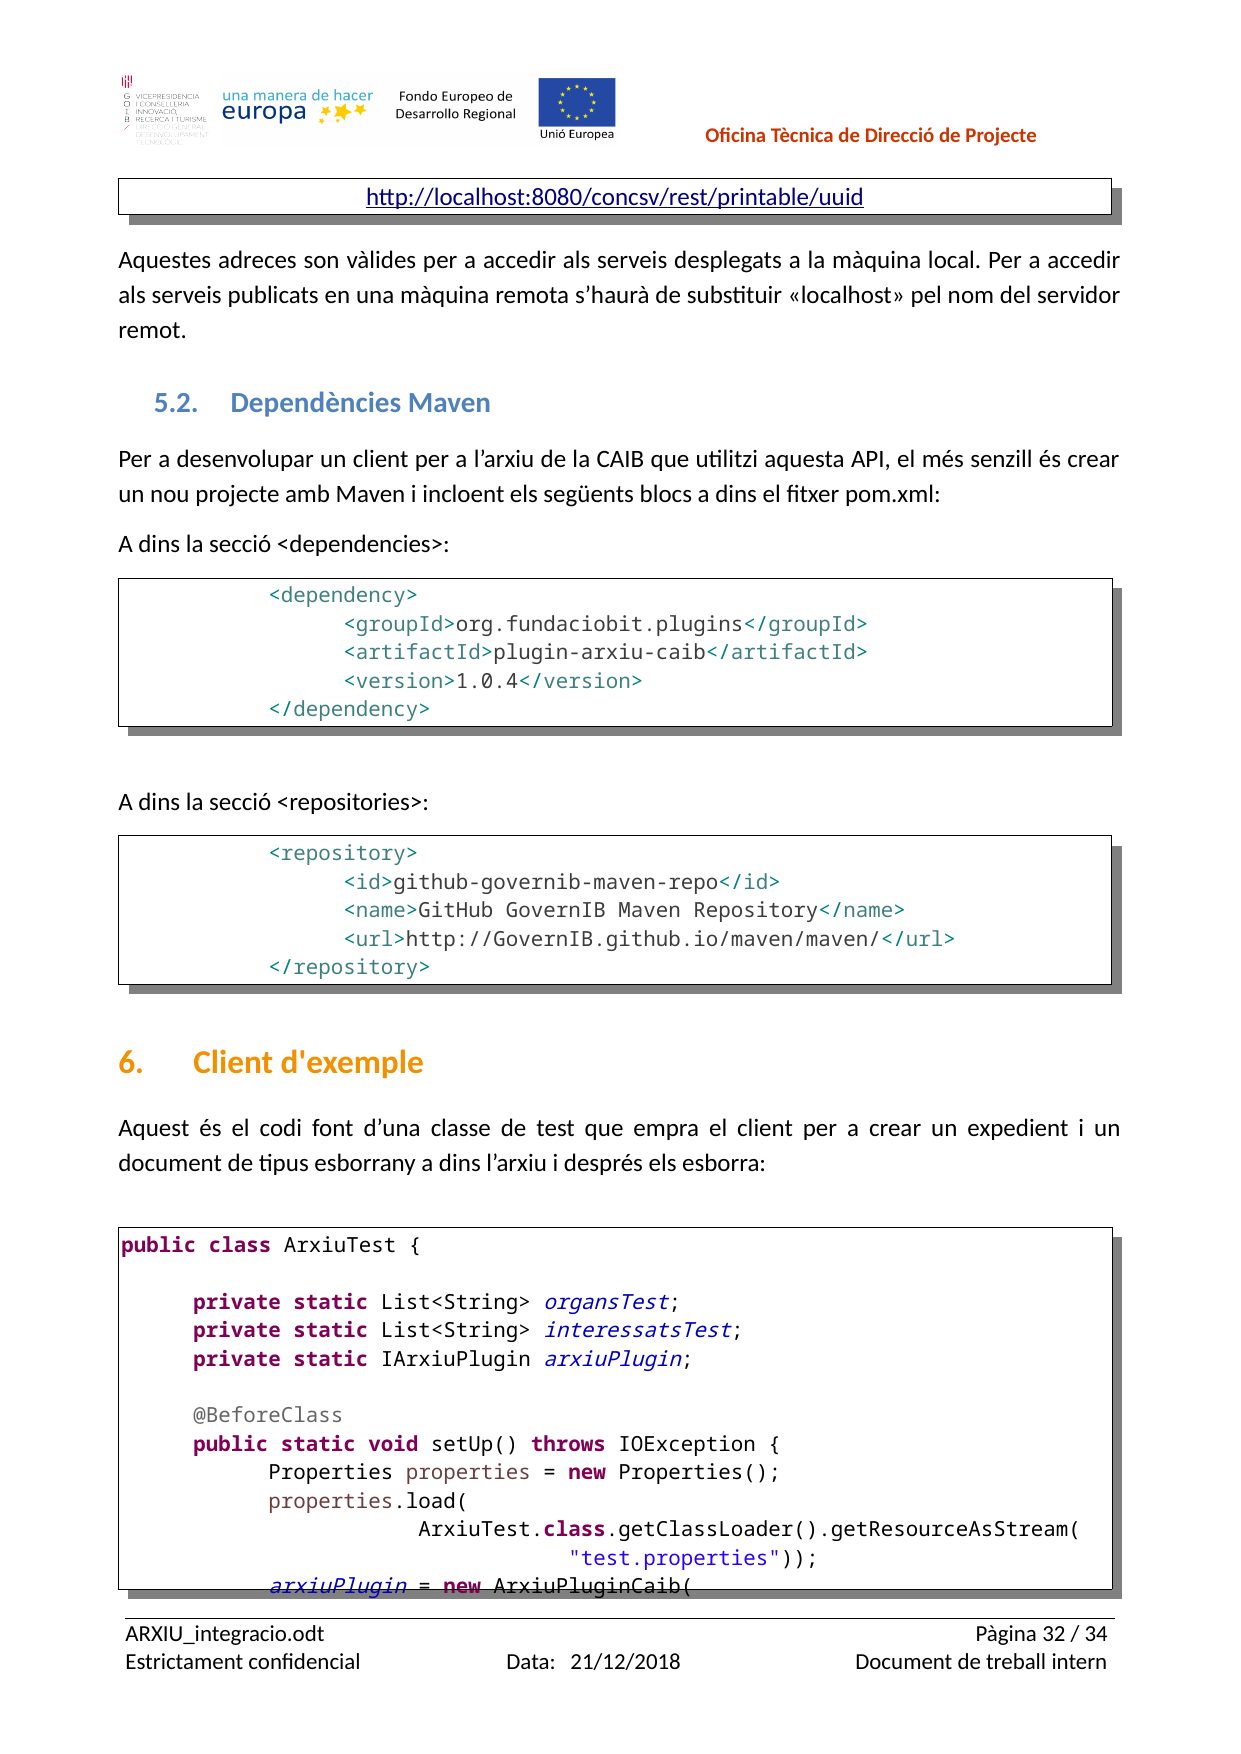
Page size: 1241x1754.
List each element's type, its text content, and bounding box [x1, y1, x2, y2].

text A dins la secció <repositories>: [118, 786, 1122, 816]
text A dins la secció <dependencies>: [118, 528, 1122, 558]
text private static IArxiuPlugin arxiuPlugin; [119, 1341, 1112, 1372]
text public class ArxiuTest { [119, 1228, 1112, 1258]
text <id>github-governib-maven-repo</id> [119, 864, 1111, 892]
text @BeforeClass [119, 1397, 1112, 1426]
picture [118, 73, 213, 147]
text <version>1.0.4</version> [119, 663, 1112, 691]
text <url>http://GovernIB.github.io/maven/maven/</url> [119, 921, 1111, 949]
text <dependency> [119, 579, 1112, 606]
text Properties properties = new Properties(); [119, 1454, 1112, 1483]
text Aquest és el codi font d’una classe de test que empra el client per a crear un expedient i un document de tipus esborrany a dins l’arxiu i després els esborra: [118, 1112, 1122, 1177]
picture [219, 73, 621, 147]
subtitle Client d'exemple [118, 1042, 1122, 1082]
text <repository> [119, 836, 1111, 864]
text <groupId>org.fundaciobit.plugins</groupId> [119, 606, 1112, 634]
text Per a desenvolupar un client per a l’arxiu de la CAIB que utilitzi aquesta API, el més senzill és crear un nou projecte amb Maven i incloent els següents blocs a dins el fitxer pom.xml: [118, 443, 1122, 509]
text <artifactId>plugin-arxiu-caib</artifactId> [119, 634, 1112, 663]
subtitle Dependències Maven [153, 384, 1122, 420]
text Aquestes adreces son vàlides per a accedir als serveis desplegats a la màquina local. Per a accedir als serveis publicats en una màquina remota s’haurà de substituir «localhost» pel nom del servidor remot. [118, 244, 1122, 344]
text private static List<String> interessatsTest; [119, 1312, 1112, 1341]
text properties.load( [119, 1483, 1112, 1511]
text private static List<String> organsTest; [119, 1284, 1112, 1312]
text "test.properties")); [119, 1540, 1112, 1568]
text </repository> [119, 949, 1111, 984]
text public static void setUp() throws IOException { [119, 1426, 1112, 1454]
text ArxiuTest.class.getClassLoader().getResourceAsStream( [119, 1511, 1112, 1540]
text </dependency> [119, 691, 1112, 726]
text http://localhost:8080/concsv/rest/printable/uuid [119, 179, 1111, 214]
text arxiuPlugin = new ArxiuPluginCaib( [119, 1568, 1112, 1589]
text <name>GitHub GovernIB Maven Repository</name> [119, 892, 1111, 921]
